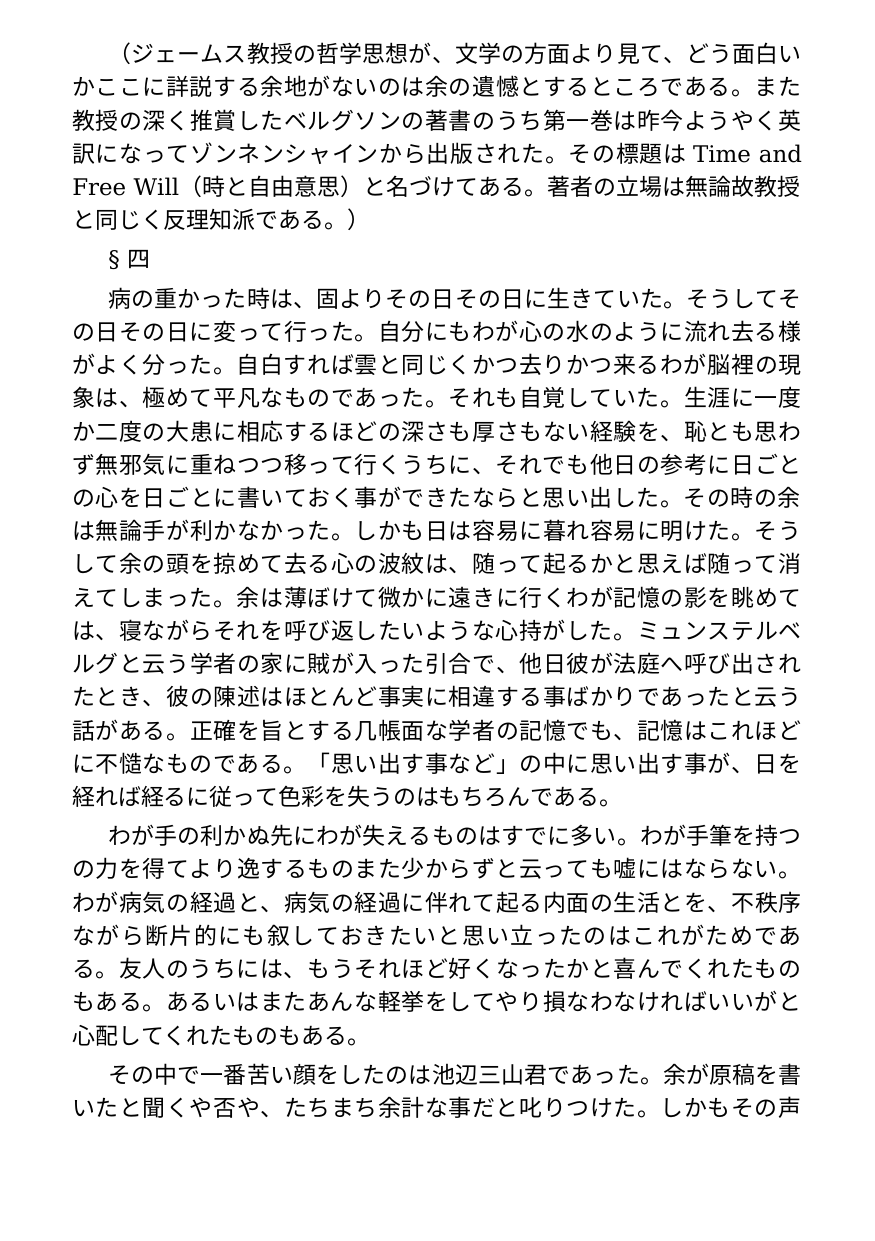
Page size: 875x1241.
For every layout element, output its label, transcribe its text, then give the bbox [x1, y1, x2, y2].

text （ジェームス教授の哲学思想が、文学の方面より見て、どう面白いかここに詳説する余地がないのは余の遺憾とするところである。また教授の深く推賞したベルグソンの著書のうち第一巻は昨今ようやく英訳になってゾンネンシャインから出版された。その標題は Time and Free Will（時と自由意思）と名づけてある。著者の立場は無論故教授と同じく反理知派である。） [72, 36, 802, 235]
text その中で一番苦い顔をしたのは池辺三山君であった。余が原稿を書いたと聞くや否や、たちまち余計な事だと叱りつけた。しかもその声 [72, 1057, 802, 1123]
text § 四 [72, 241, 802, 274]
text 病の重かった時は、固よりその日その日に生きていた。そうしてその日その日に変って行った。自分にもわが心の水のように流れ去る様がよく分った。自白すれば雲と同じくかつ去りかつ来るわが脳裡の現象は、極めて平凡なものであった。それも自覚していた。生涯に一度か二度の大患に相応するほどの深さも厚さもない経験を、恥とも思わず無邪気に重ねつつ移って行くうちに、それでも他日の参考に日ごとの心を日ごとに書いておく事ができたならと思い出した。その時の余は無論手が利かなかった。しかも日は容易に暮れ容易に明けた。そうして余の頭を掠めて去る心の波紋は、随って起るかと思えば随って消えてしまった。余は薄ぼけて微かに遠きに行くわが記憶の影を眺めては、寝ながらそれを呼び返したいような心持がした。ミュンステルベルグと云う学者の家に賊が入った引合で、他日彼が法庭へ呼び出されたとき、彼の陳述はほとんど事実に相違する事ばかりであったと云う話がある。正確を旨とする几帳面な学者の記憶でも、記憶はこれほどに不慥なものである。「思い出す事など」の中に思い出す事が、日を経れば経るに従って色彩を失うのはもちろんである。 [72, 281, 802, 812]
text わが手の利かぬ先にわが失えるものはすでに多い。わが手筆を持つの力を得てより逸するものまた少からずと云っても嘘にはならない。わが病気の経過と、病気の経過に伴れて起る内面の生活とを、不秩序ながら断片的にも叙しておきたいと思い立ったのはこれがためである。友人のうちには、もうそれほど好くなったかと喜んでくれたものもある。あるいはまたあんな軽挙をしてやり損なわなければいいがと心配してくれたものもある。 [72, 818, 802, 1051]
